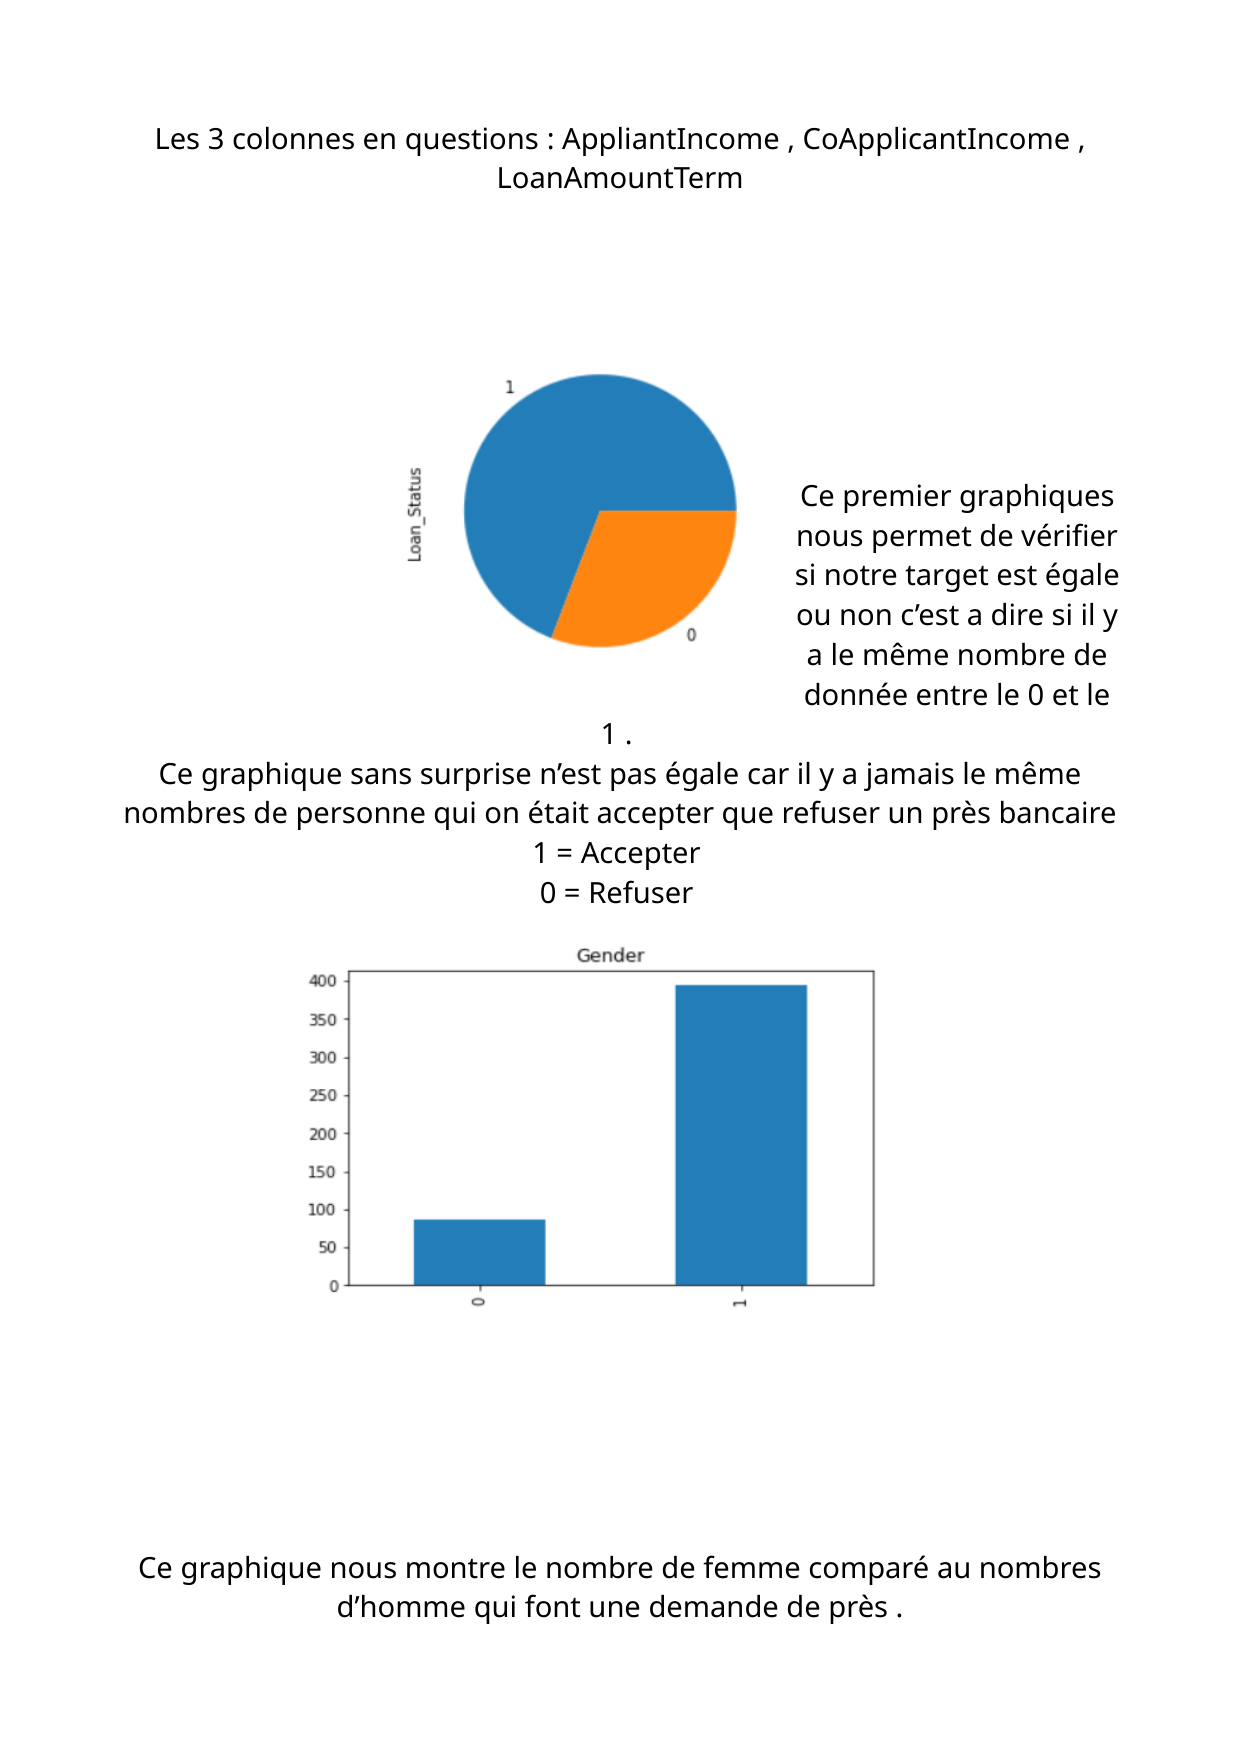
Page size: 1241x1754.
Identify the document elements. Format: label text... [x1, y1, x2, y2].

text 0 = Refuser [118, 872, 1122, 912]
picture [279, 935, 899, 1321]
text Ce premier graphiques nous permet de vérifier si notre target est égale ou non c’est a dire si il y a le même nombre de donnée entre le 0 et le 1 . [118, 475, 1122, 753]
text 1 = Accepter [118, 832, 1122, 872]
text Les 3 colonnes en questions : AppliantIncome , CoApplicantIncome , LoanAmountTerm [118, 118, 1122, 197]
text Ce graphique nous montre le nombre de femme comparé au nombres d’homme qui font une demande de près . [118, 1547, 1122, 1626]
text Ce graphique sans surprise n’est pas égale car il y a jamais le même nombres de personne qui on était accepter que refuser un près bancaire [118, 753, 1122, 832]
picture [378, 324, 792, 689]
